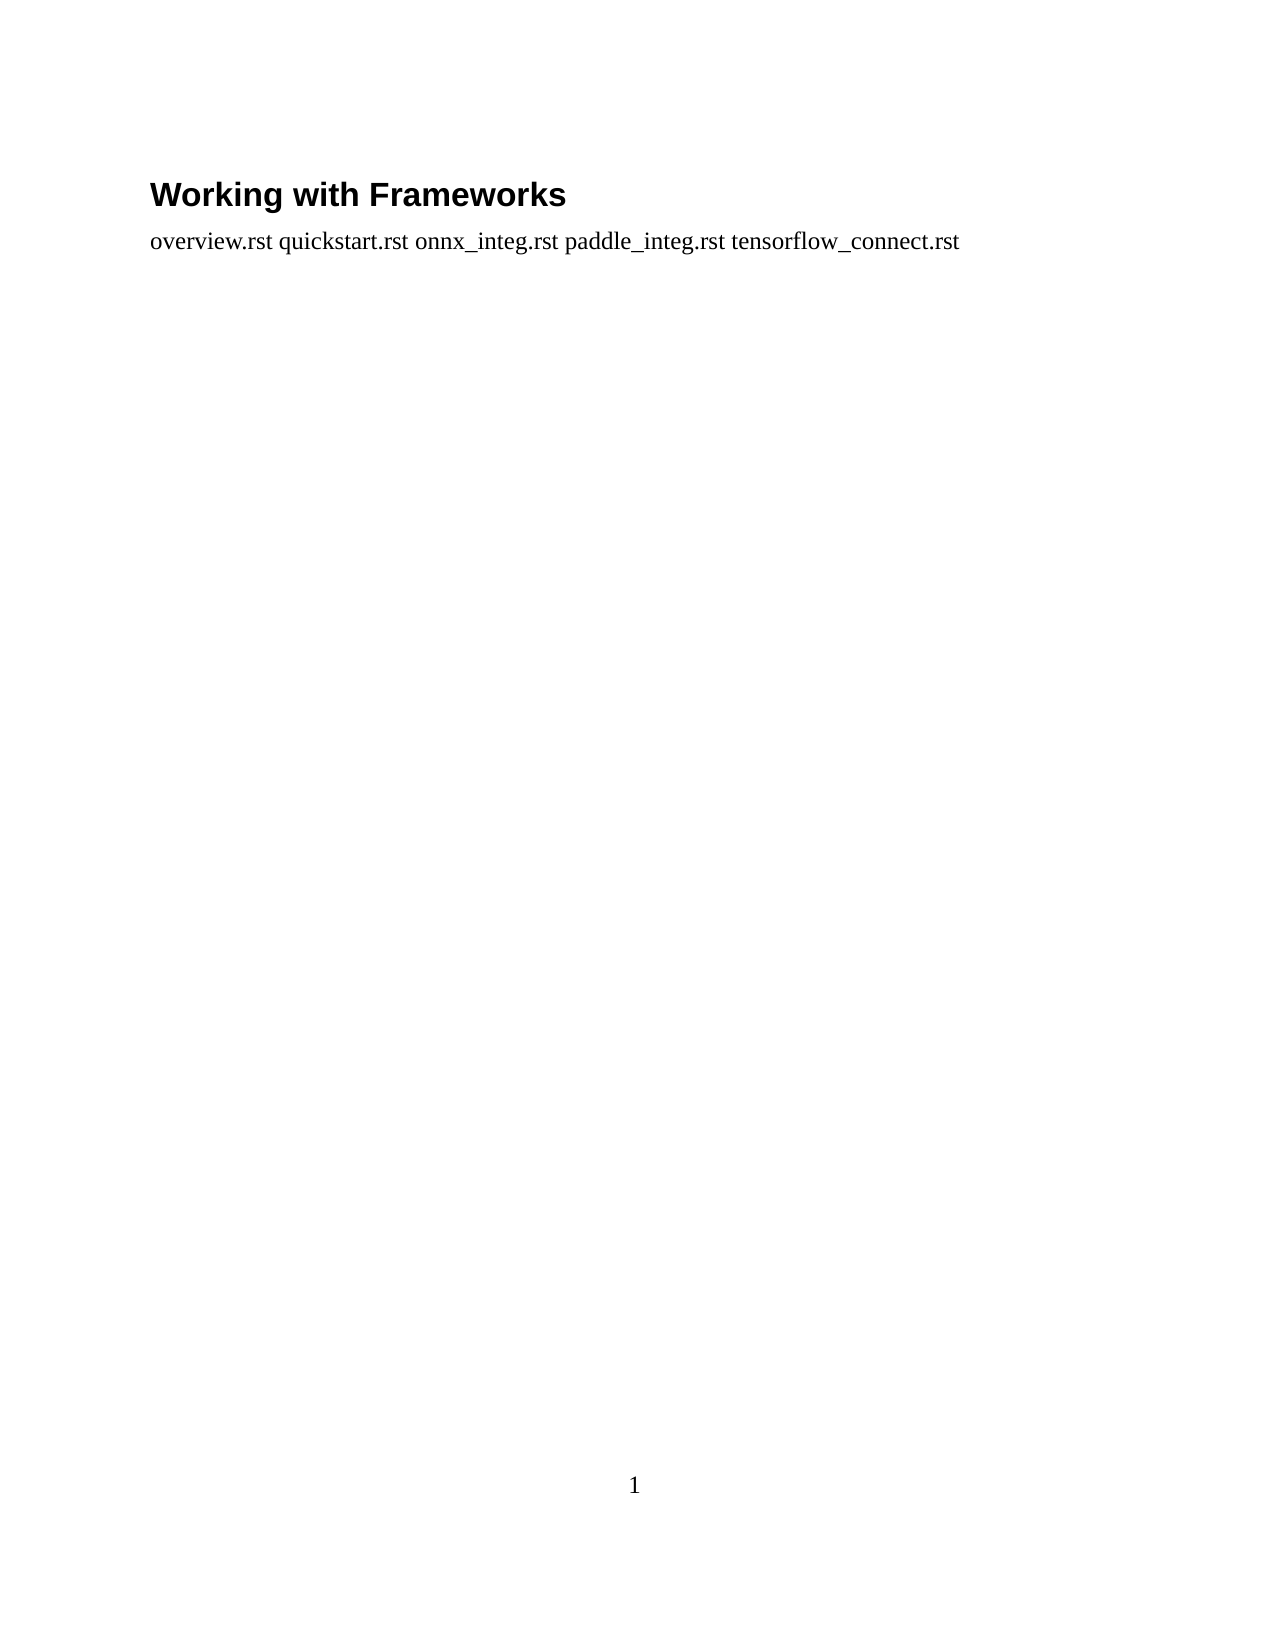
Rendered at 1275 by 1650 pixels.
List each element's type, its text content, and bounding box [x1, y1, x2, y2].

text overview.rst quickstart.rst onnx_integ.rst paddle_integ.rst tensorflow_connect.rst [150, 226, 1125, 255]
subtitle Working with Frameworks [150, 175, 1125, 214]
